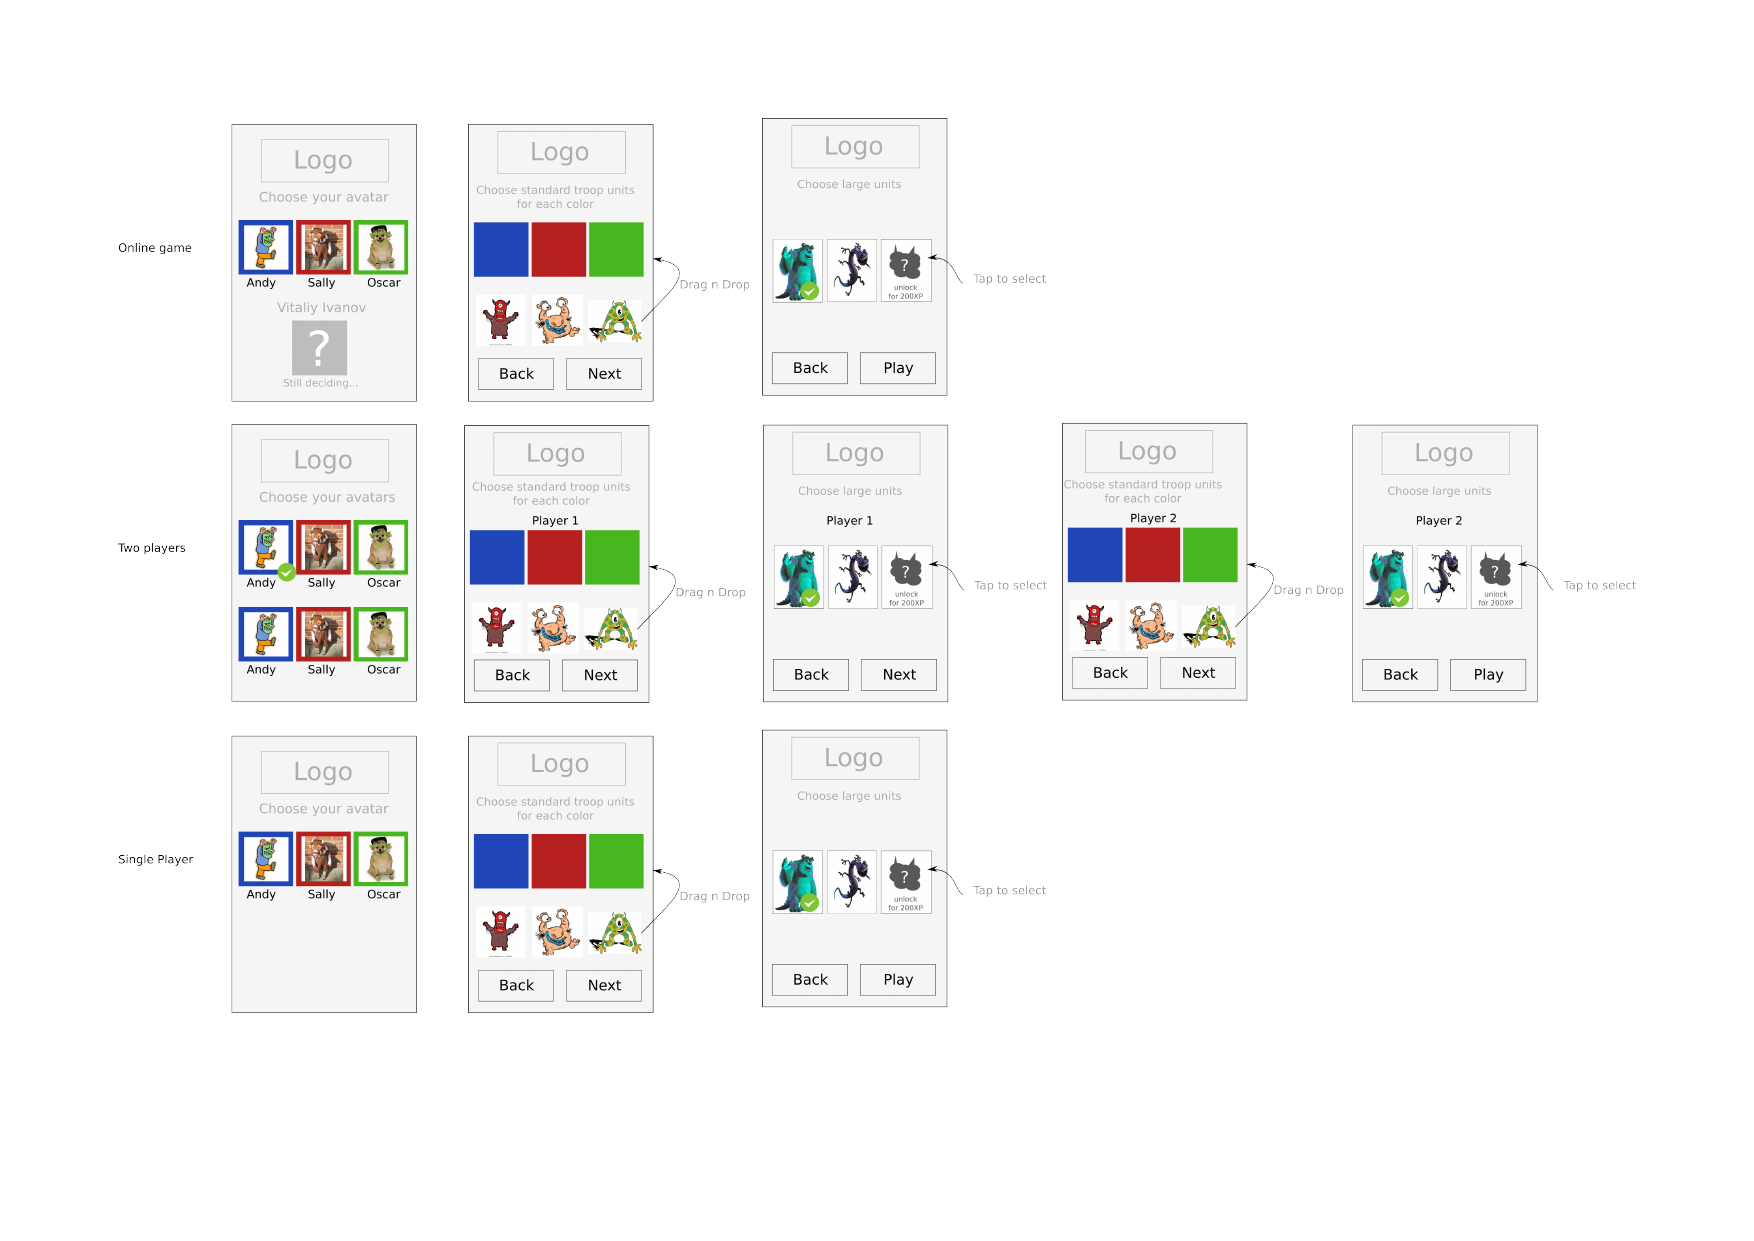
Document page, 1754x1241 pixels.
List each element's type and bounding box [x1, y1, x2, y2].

picture [118, 118, 1636, 1013]
